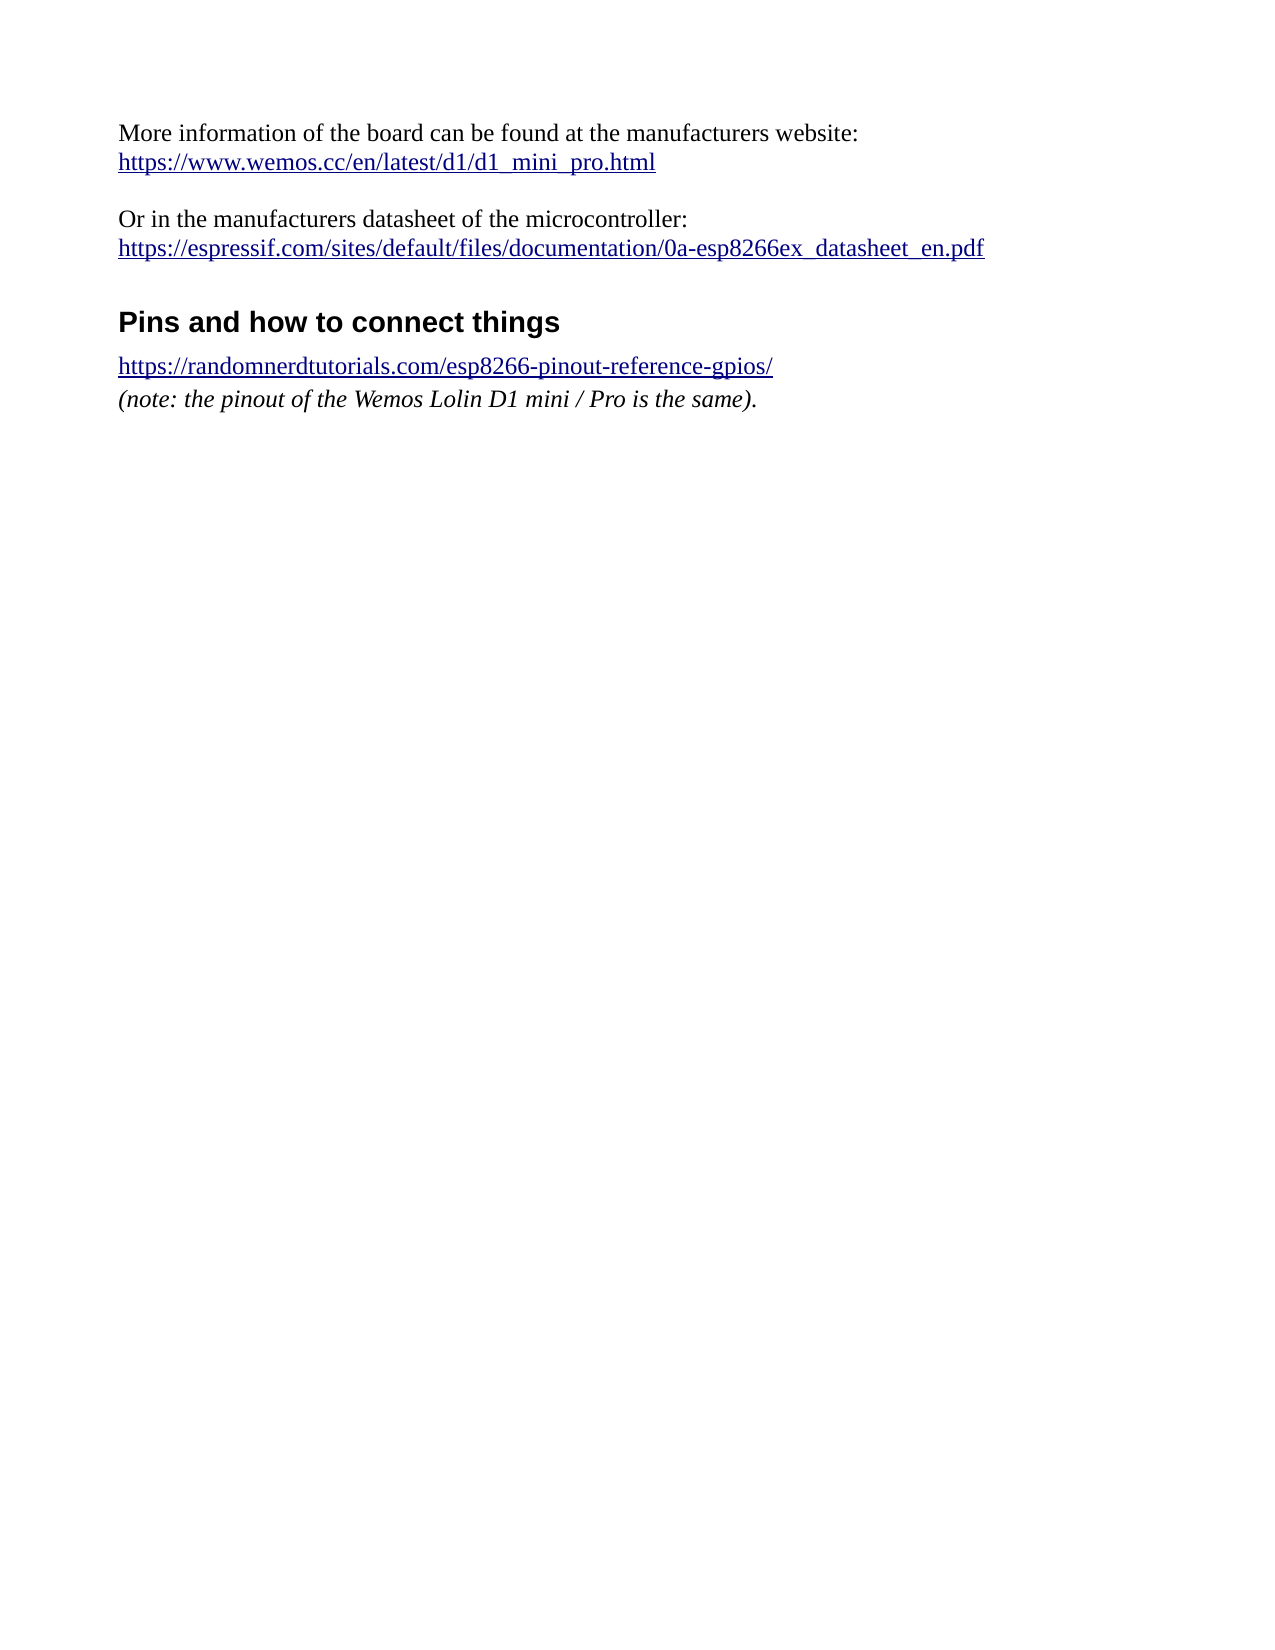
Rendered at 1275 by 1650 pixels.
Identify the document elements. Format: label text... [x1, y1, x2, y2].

text More information of the board can be found at the manufacturers website: [118, 118, 1157, 147]
text https://espressif.com/sites/default/files/documentation/0a-esp8266ex_datasheet_en.pdf [118, 233, 1157, 262]
text https://randomnerdtutorials.com/esp8266-pinout-reference-gpios/ [118, 351, 1157, 380]
text https://www.wemos.cc/en/latest/d1/d1_mini_pro.html [118, 147, 1157, 176]
text (note: the pinout of the Wemos Lolin D1 mini / Pro is the same). [118, 384, 1157, 413]
subtitle Pins and how to connect things [118, 305, 1157, 339]
text Or in the manufacturers datasheet of the microcontroller: [118, 204, 1157, 233]
